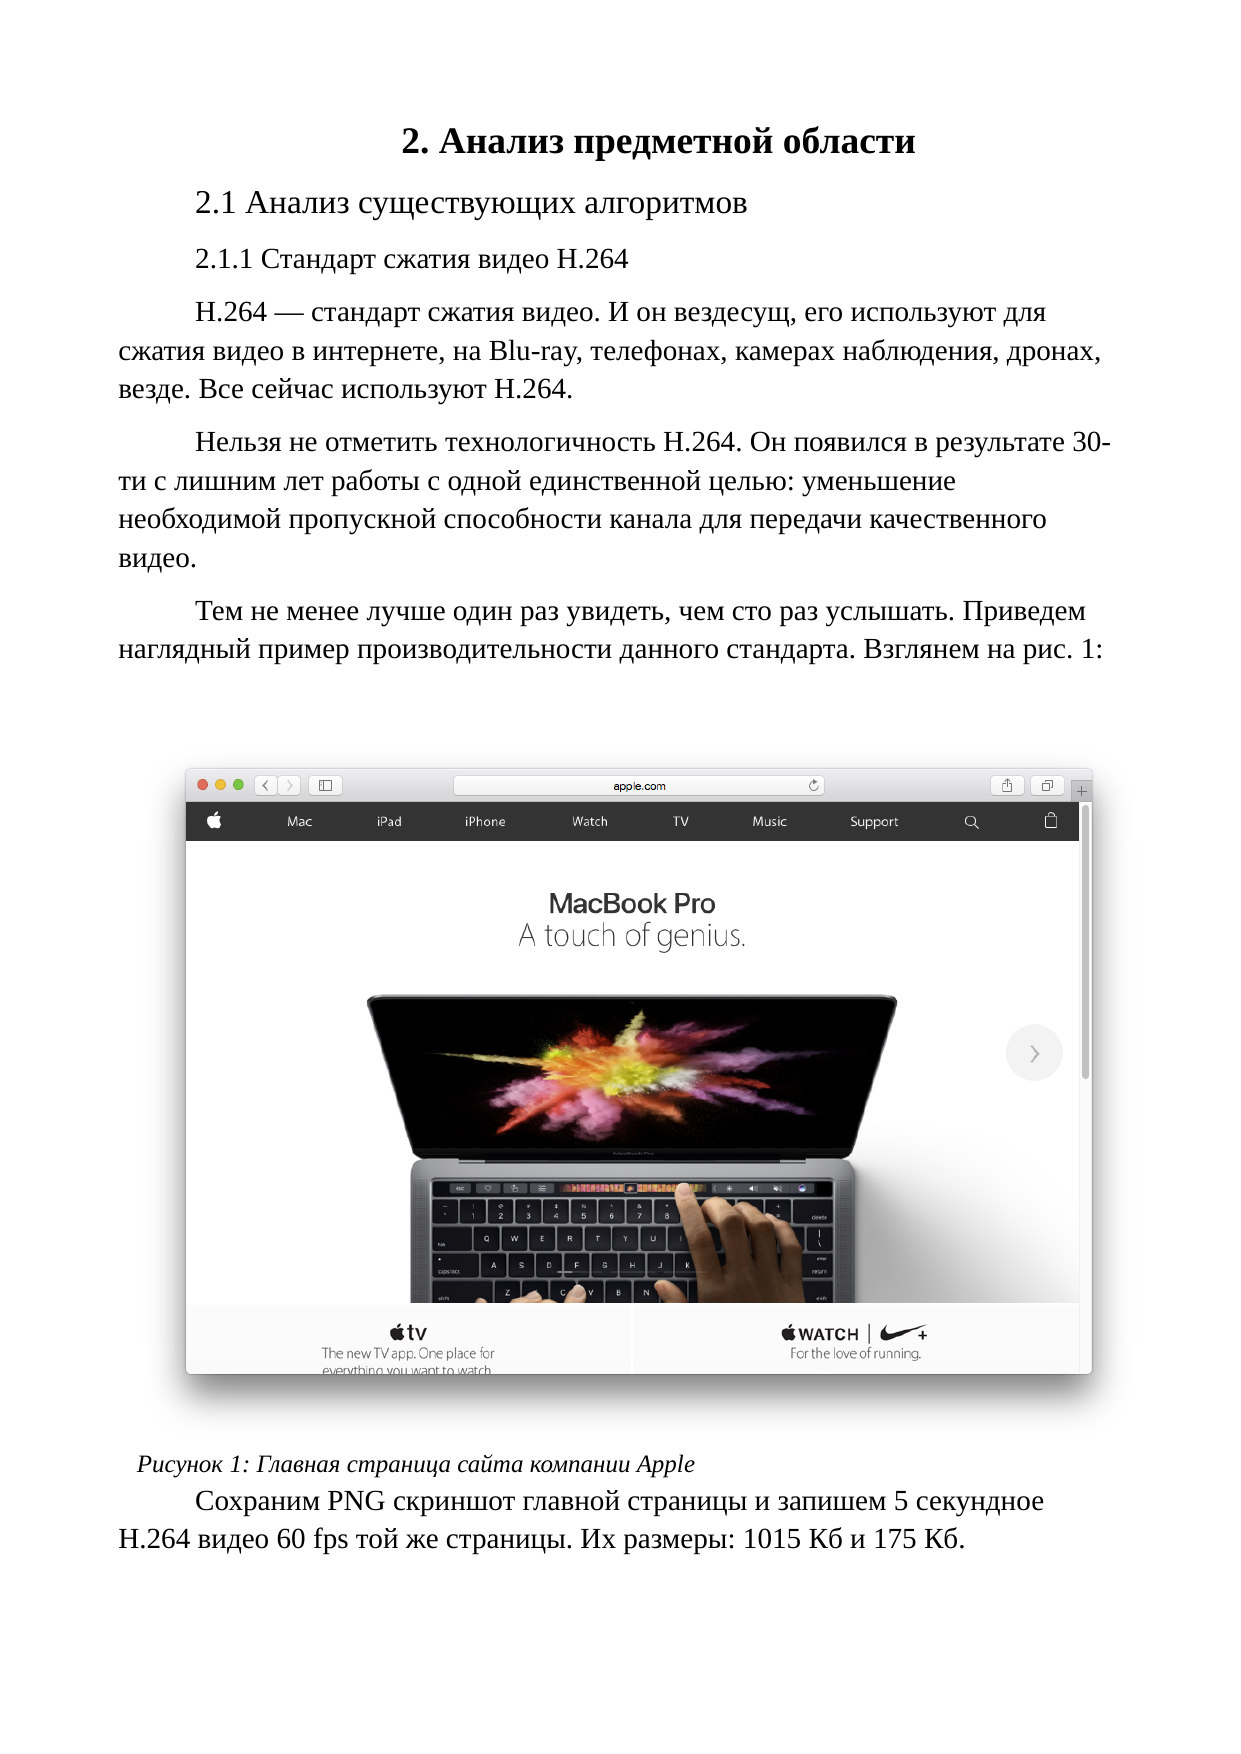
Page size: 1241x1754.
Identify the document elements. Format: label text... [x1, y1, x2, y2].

text [137, 728, 1141, 740]
text Тем не менее лучше один раз увидеть, чем сто раз услышать. Приведем наглядный пример производительности данного стандарта. Взглянем на рис. 1: [118, 593, 1122, 704]
text H.264 — стандарт сжатия видео. И он вездесущ, его используют для сжатия видео в интернете, на Blu-ray, телефонах, камерах наблюдения, дронах, везде. Все сейчас используют H.264. [118, 294, 1122, 405]
text 2.1.1 Стандарт сжатия видео H.264 [118, 241, 1122, 274]
text Сохраним PNG скриншот главной страницы и запишем 5 секундное H.264 видео 60 fps той же страницы. Их размеры: 1015 Кб и 175 Кб. [118, 723, 1122, 1555]
text Нельзя не отметить технологичность H.264. Он появился в результате 30-ти с лишним лет работы с одной единственной целью: уменьшение необходимой пропускной способности канала для передачи качественного видео. [118, 424, 1122, 573]
text 2.1 Анализ существующих алгоритмов [118, 182, 1122, 221]
text Рисунок 1: Главная страница сайта компании Apple [137, 1444, 1141, 1478]
text 2. Анализ предметной области [118, 118, 1122, 161]
picture [136, 740, 1141, 1444]
